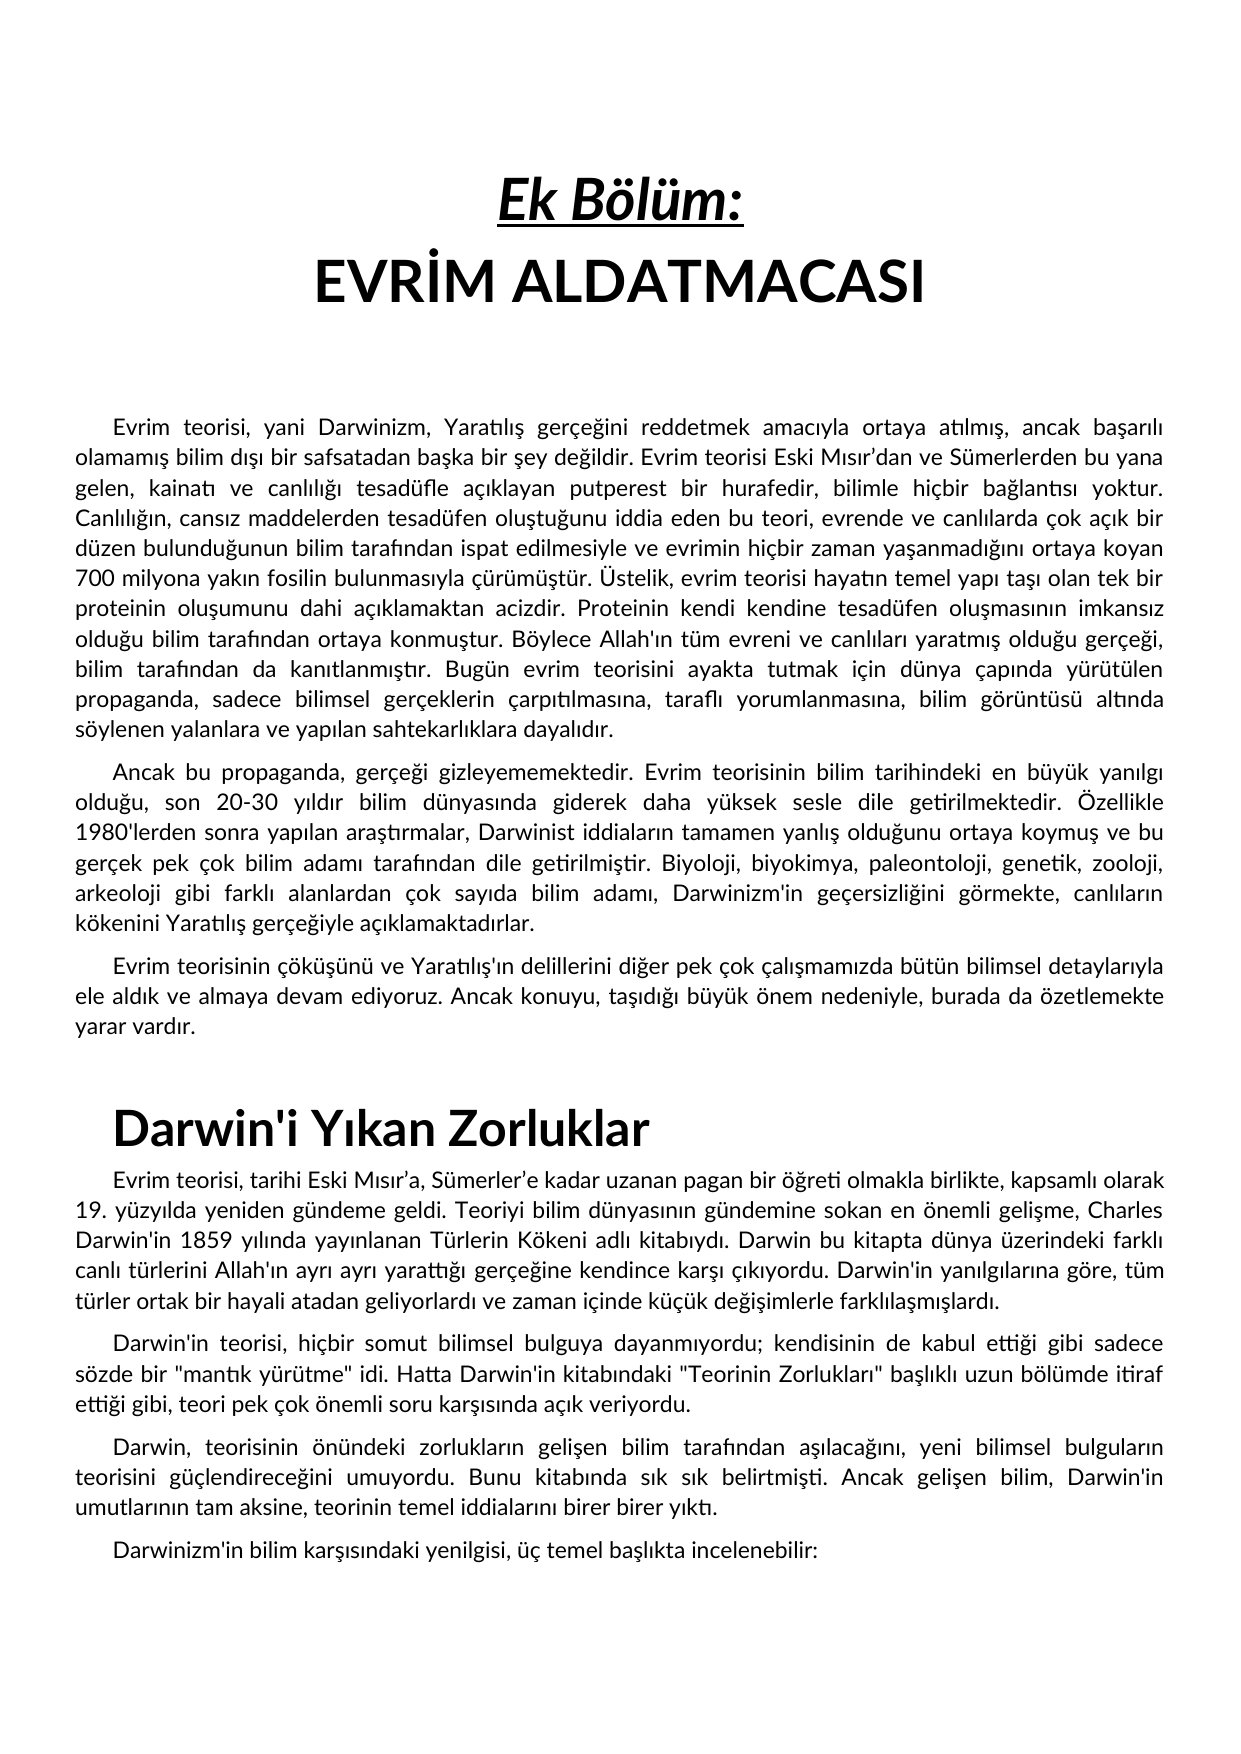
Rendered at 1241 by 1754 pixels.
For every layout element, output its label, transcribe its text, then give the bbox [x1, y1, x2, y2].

subtitle Ek Bölüm: [75, 162, 1165, 232]
subtitle Darwin'i Yıkan Zorluklar [112, 1097, 1165, 1157]
text Darwin, teorisinin önündeki zorlukların gelişen bilim tarafından aşılacağını, yeni bilimsel bulguların teorisini güçlendireceğini umuyordu. Bunu kitabında sık sık belirtmişti. Ancak gelişen bilim, Darwin'in umutlarının tam aksine, teorinin temel iddialarını birer birer yıktı. [75, 1432, 1165, 1520]
text Evrim teorisinin çöküşünü ve Yaratılış'ın delillerini diğer pek çok çalışmamızda bütün bilimsel detaylarıyla ele aldık ve almaya devam ediyoruz. Ancak konuyu, taşıdığı büyük önem nedeniyle, burada da özetlemekte yarar vardır. [75, 951, 1165, 1039]
subtitle EVRİM ALDATMACASI [75, 245, 1165, 315]
text Darwinizm'in bilim karşısındaki yenilgisi, üç temel başlıkta incelenebilir: [75, 1535, 1165, 1563]
text Evrim teorisi, yani Darwinizm, Yaratılış gerçeğini reddetmek amacıyla ortaya atılmış, ancak başarılı olamamış bilim dışı bir safsatadan başka bir şey değildir. Evrim teorisi Eski Mısır’dan ve Sümerlerden bu yana gelen, kainatı ve canlılığı tesadüfle açıklayan putperest bir hurafedir, bilimle hiçbir bağlantısı yoktur. Canlılığın, cansız maddelerden tesadüfen oluştuğunu iddia eden bu teori, evrende ve canlılarda çok açık bir düzen bulunduğunun bilim tarafından ispat edilmesiyle ve evrimin hiçbir zaman yaşanmadığını ortaya koyan 700 milyona yakın fosilin bulunmasıyla çürümüştür. Üstelik, evrim teorisi hayatın temel yapı taşı olan tek bir proteinin oluşumunu dahi açıklamaktan acizdir. Proteinin kendi kendine tesadüfen oluşmasının imkansız olduğu bilim tarafından ortaya konmuştur. Böylece Allah'ın tüm evreni ve canlıları yaratmış olduğu gerçeği, bilim tarafından da kanıtlanmıştır. Bugün evrim teorisini ayakta tutmak için dünya çapında yürütülen propaganda, sadece bilimsel gerçeklerin çarpıtılmasına, taraflı yorumlanmasına, bilim görüntüsü altında söylenen yalanlara ve yapılan sahtekarlıklara dayalıdır. [75, 413, 1165, 742]
text Evrim teorisi, tarihi Eski Mısır’a, Sümerler’e kadar uzanan pagan bir öğreti olmakla birlikte, kapsamlı olarak 19. yüzyılda yeniden gündeme geldi. Teoriyi bilim dünyasının gündemine sokan en önemli gelişme, Charles Darwin'in 1859 yılında yayınlanan Türlerin Kökeni adlı kitabıydı. Darwin bu kitapta dünya üzerindeki farklı canlı türlerini Allah'ın ayrı ayrı yarattığı gerçeğine kendince karşı çıkıyordu. Darwin'in yanılgılarına göre, tüm türler ortak bir hayali atadan geliyorlardı ve zaman içinde küçük değişimlerle farklılaşmışlardı. [75, 1166, 1165, 1314]
text Ancak bu propaganda, gerçeği gizleyememektedir. Evrim teorisinin bilim tarihindeki en büyük yanılgı olduğu, son 20-30 yıldır bilim dünyasında giderek daha yüksek sesle dile getirilmektedir. Özellikle 1980'lerden sonra yapılan araştırmalar, Darwinist iddiaların tamamen yanlış olduğunu ortaya koymuş ve bu gerçek pek çok bilim adamı tarafından dile getirilmiştir. Biyoloji, biyokimya, paleontoloji, genetik, zooloji, arkeoloji gibi farklı alanlardan çok sayıda bilim adamı, Darwinizm'in geçersizliğini görmekte, canlıların kökenini Yaratılış gerçeğiyle açıklamaktadırlar. [75, 758, 1165, 936]
text Darwin'in teorisi, hiçbir somut bilimsel bulguya dayanmıyordu; kendisinin de kabul ettiği gibi sadece sözde bir "mantık yürütme" idi. Hatta Darwin'in kitabındaki "Teorinin Zorlukları" başlıklı uzun bölümde itiraf ettiği gibi, teori pek çok önemli soru karşısında açık veriyordu. [75, 1329, 1165, 1417]
